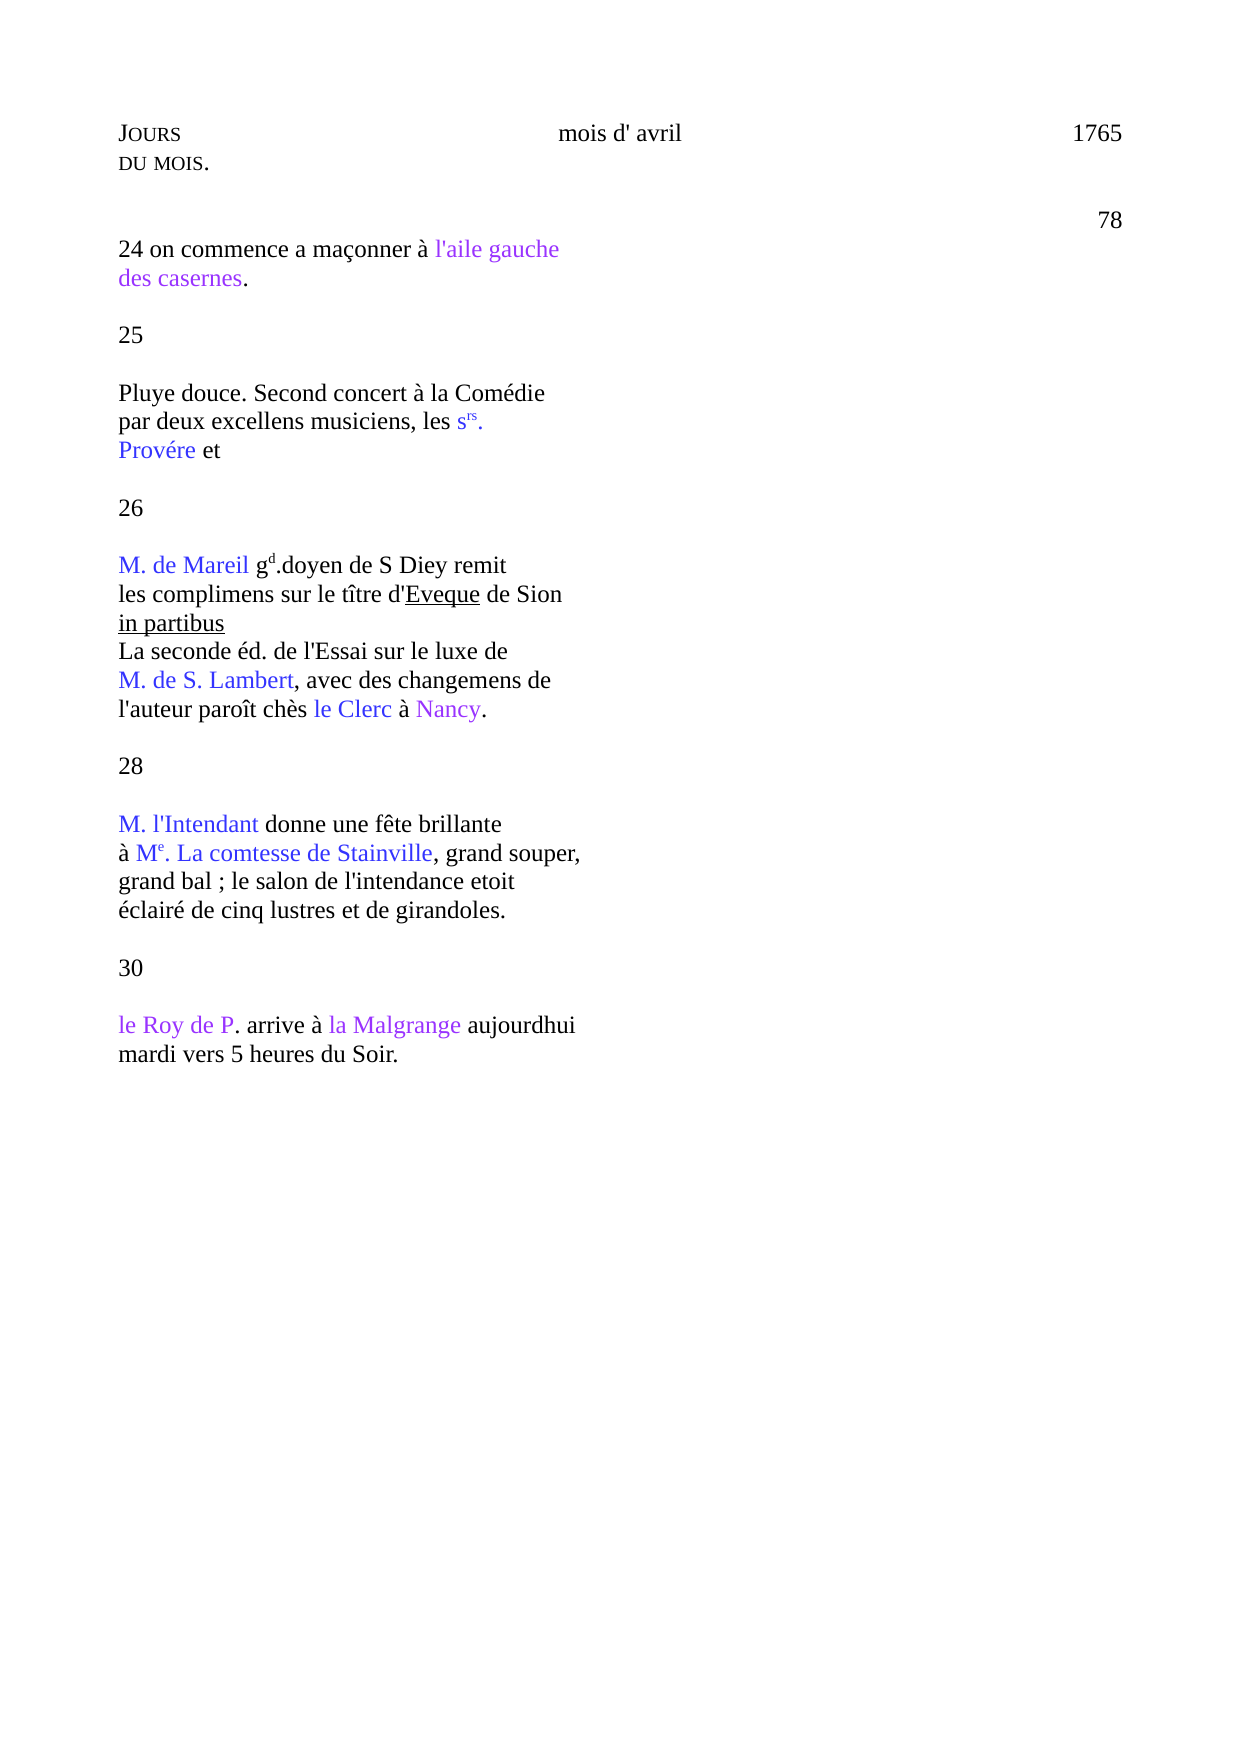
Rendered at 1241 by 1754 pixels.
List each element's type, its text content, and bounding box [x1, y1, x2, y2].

text 24 on commence a maçonner à l'aile gauche des casernes. [118, 234, 1122, 291]
text 28 M. l'Intendant donne une fête brillante à Me. La comtesse de Stainville, grand souper, grand bal ; le salon de l'intendance etoit éclairé de cinq lustres et de girandoles. [118, 751, 1122, 924]
text 78 [118, 205, 1122, 234]
text 26 M. de Mareil gd.doyen de S Diey remit les complimens sur le tître d'Eveque de Sion in partibus [118, 493, 1122, 636]
text 30 le Roy de P. arrive à la Malgrange aujourdhui mardi vers 5 heures du Soir. [118, 953, 1122, 1068]
text 25 Pluye douce. Second concert à la Comédie par deux excellens musiciens, les srs. Provére et [118, 320, 1122, 464]
text La seconde éd. de l'Essai sur le luxe de M. de S. Lambert, avec des changemens de l'auteur paroît chès le Clerc à Nancy. [118, 636, 1122, 723]
